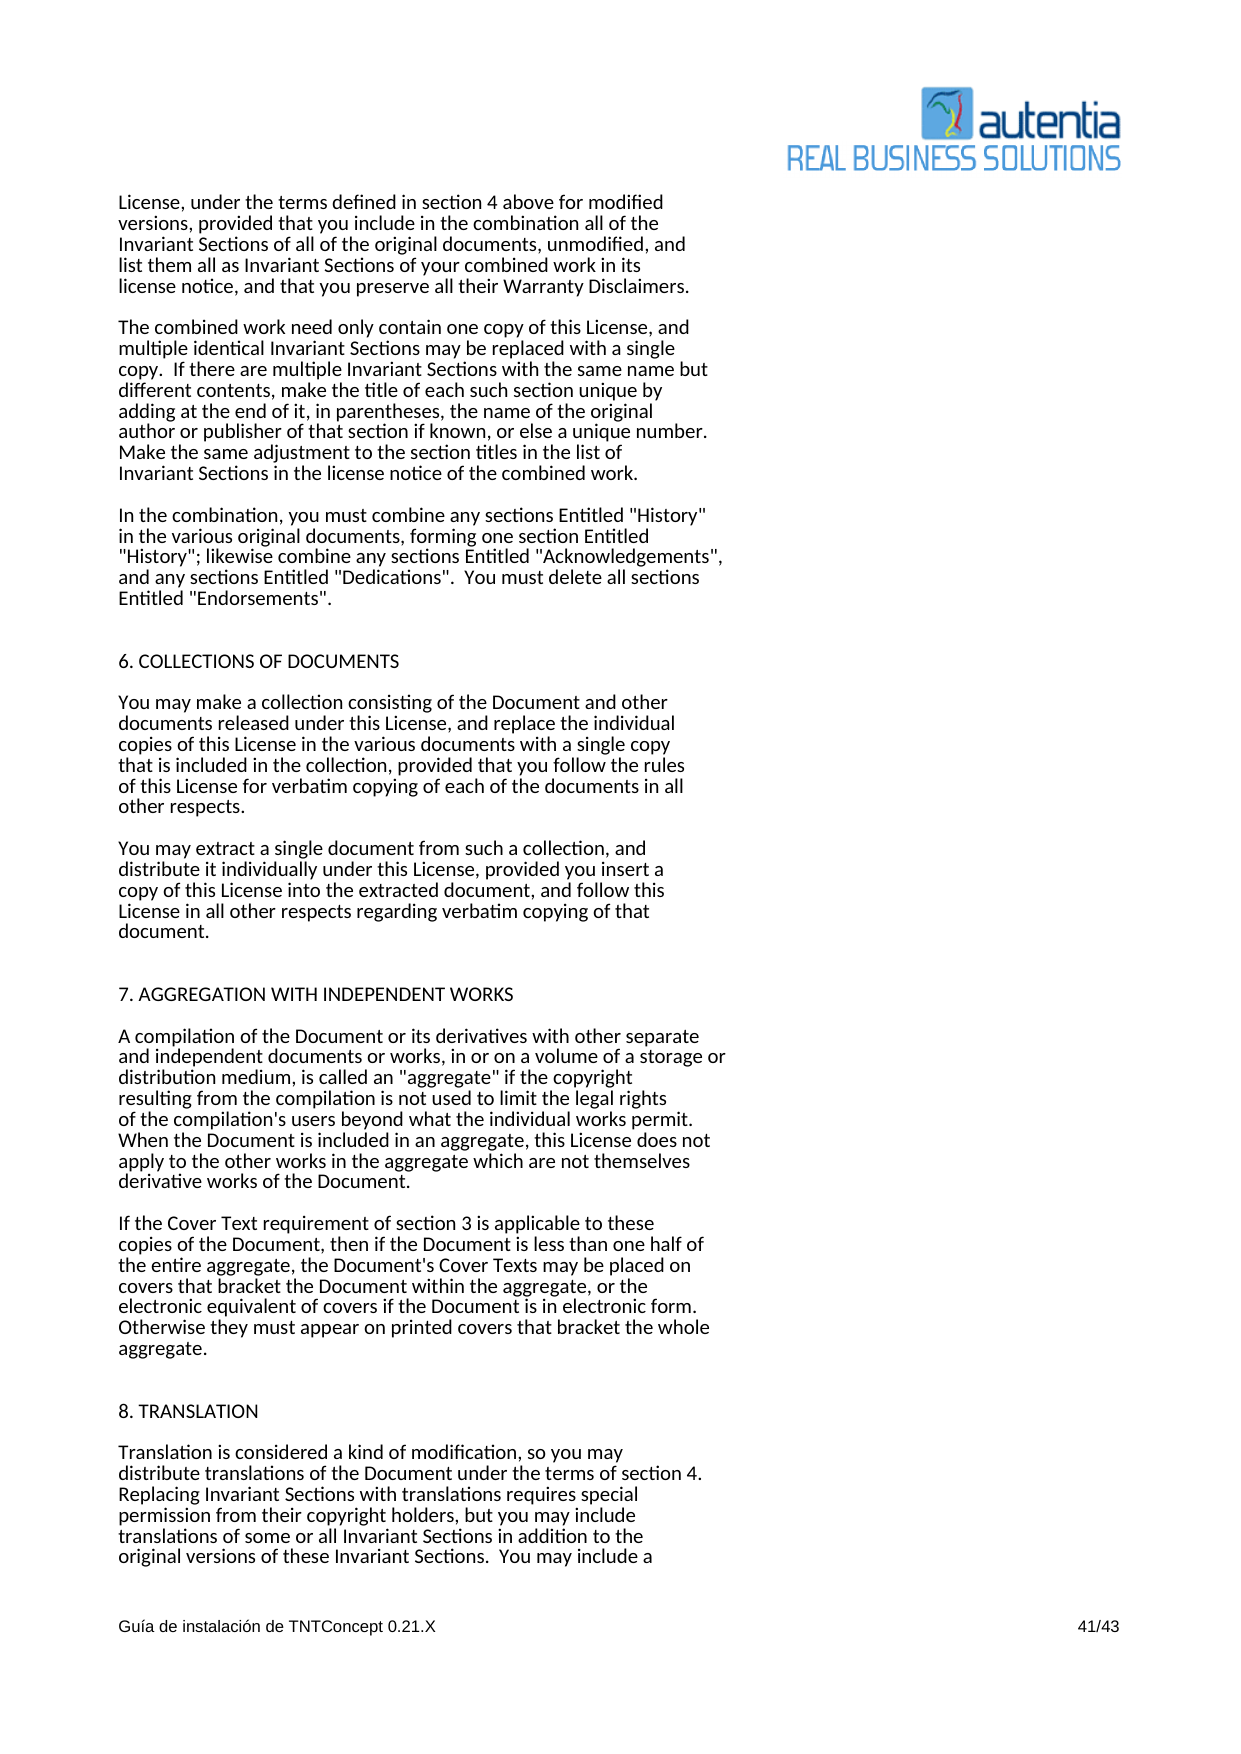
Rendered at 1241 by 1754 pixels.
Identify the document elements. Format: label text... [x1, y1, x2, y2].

text You may extract a single document from such a collection, and [118, 840, 1122, 861]
text electronic equivalent of covers if the Document is in electronic form. [118, 1298, 1122, 1319]
text In the combination, you must combine any sections Entitled "History" [118, 507, 1122, 527]
text apply to the other works in the aggregate which are not themselves [118, 1152, 1122, 1173]
text resulting from the compilation is not used to limit the legal rights [118, 1090, 1122, 1111]
text Make the same adjustment to the section titles in the list of [118, 444, 1122, 465]
text copy of this License into the extracted document, and follow this [118, 882, 1122, 902]
text License in all other respects regarding verbatim copying of that [118, 902, 1122, 923]
text other respects. [118, 798, 1122, 819]
text adding at the end of it, in parentheses, the name of the original [118, 402, 1122, 423]
text permission from their copyright holders, but you may include [118, 1507, 1122, 1527]
text list them all as Invariant Sections of your combined work in its [118, 257, 1122, 277]
text "History"; likewise combine any sections Entitled "Acknowledgements", [118, 548, 1122, 569]
text When the Document is included in an aggregate, this License does not [118, 1132, 1122, 1152]
text 7. AGGREGATION WITH INDEPENDENT WORKS [118, 986, 1122, 1007]
text and independent documents or works, in or on a volume of a storage or [118, 1048, 1122, 1069]
text The combined work need only contain one copy of this License, and [118, 319, 1122, 340]
text original versions of these Invariant Sections. You may include a [118, 1548, 1122, 1569]
text Otherwise they must appear on printed covers that bracket the whole [118, 1319, 1122, 1340]
text Translation is considered a kind of modification, so you may [118, 1444, 1122, 1465]
text in the various original documents, forming one section Entitled [118, 527, 1122, 548]
text and any sections Entitled "Dedications". You must delete all sections [118, 569, 1122, 590]
text aggregate. [118, 1340, 1122, 1361]
text translations of some or all Invariant Sections in addition to the [118, 1527, 1122, 1548]
text different contents, make the title of each such section unique by [118, 382, 1122, 402]
text copies of the Document, then if the Document is less than one half of [118, 1236, 1122, 1257]
text distribution medium, is called an "aggregate" if the copyright [118, 1069, 1122, 1090]
text of the compilation's users beyond what the individual works permit. [118, 1111, 1122, 1132]
text copies of this License in the various documents with a single copy [118, 736, 1122, 757]
text of this License for verbatim copying of each of the documents in all [118, 777, 1122, 798]
text Invariant Sections in the license notice of the combined work. [118, 465, 1122, 486]
text A compilation of the Document or its derivatives with other separate [118, 1027, 1122, 1048]
text document. [118, 923, 1122, 944]
text Invariant Sections of all of the original documents, unmodified, and [118, 236, 1122, 257]
text Replacing Invariant Sections with translations requires special [118, 1486, 1122, 1507]
text You may make a collection consisting of the Document and other [118, 694, 1122, 715]
text copy. If there are multiple Invariant Sections with the same name but [118, 361, 1122, 382]
text Entitled "Endorsements". [118, 590, 1122, 611]
text license notice, and that you preserve all their Warranty Disclaimers. [118, 277, 1122, 298]
text covers that bracket the Document within the aggregate, or the [118, 1277, 1122, 1298]
picture [782, 85, 1123, 178]
text documents released under this License, and replace the individual [118, 715, 1122, 736]
text derivative works of the Document. [118, 1173, 1122, 1194]
text that is included in the collection, provided that you follow the rules [118, 757, 1122, 777]
text distribute it individually under this License, provided you insert a [118, 861, 1122, 882]
text author or publisher of that section if known, or else a unique number. [118, 423, 1122, 444]
text If the Cover Text requirement of section 3 is applicable to these [118, 1215, 1122, 1236]
text 8. TRANSLATION [118, 1402, 1122, 1423]
text the entire aggregate, the Document's Cover Texts may be placed on [118, 1257, 1122, 1277]
text 6. COLLECTIONS OF DOCUMENTS [118, 652, 1122, 673]
text versions, provided that you include in the combination all of the [118, 215, 1122, 236]
text License, under the terms defined in section 4 above for modified [118, 194, 1122, 215]
text multiple identical Invariant Sections may be replaced with a single [118, 340, 1122, 361]
text distribute translations of the Document under the terms of section 4. [118, 1465, 1122, 1486]
